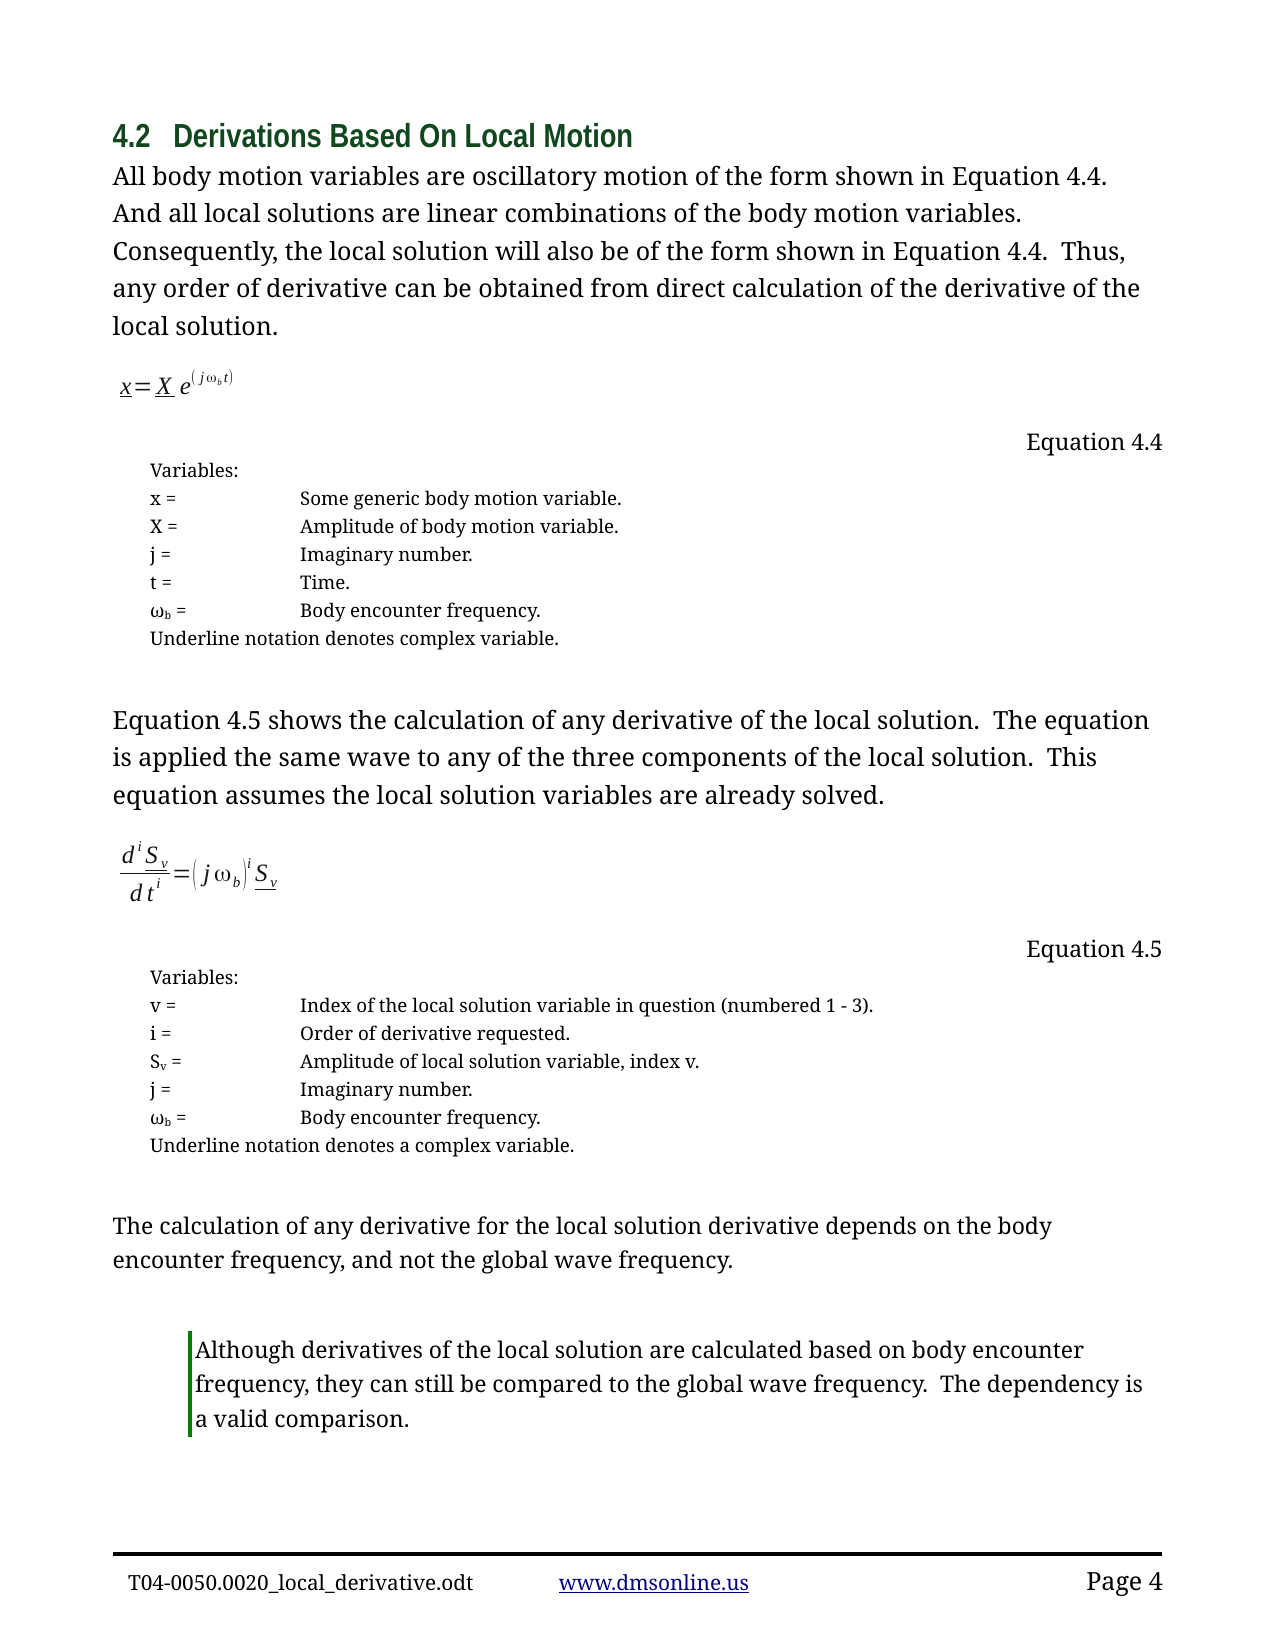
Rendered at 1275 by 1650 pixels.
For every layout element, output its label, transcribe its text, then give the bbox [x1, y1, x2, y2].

text X = Amplitude of body motion variable. [150, 513, 1162, 539]
text Underline notation denotes a complex variable. [150, 1132, 1162, 1158]
text ωb = Body encounter frequency. [150, 597, 1162, 623]
text v = Index of the local solution variable in question (numbered 1 - 3). [150, 992, 1162, 1018]
text Equation 4.5 shows the calculation of any derivative of the local solution. The equation is applied the same wave to any of the three components of the local solution. This equation assumes the local solution variables are already solved. [112, 703, 1162, 811]
text j = Imaginary number. [150, 1076, 1162, 1102]
text Although derivatives of the local solution are calculated based on body encounter frequency, they can still be compared to the global wave frequency. The dependency is a valid comparison. [192, 1331, 1162, 1437]
text The calculation of any derivative for the local solution derivative depends on the body encounter frequency, and not the global wave frequency. [112, 1210, 1162, 1275]
text Variables: [150, 457, 1162, 483]
subtitle Derivations Based on Local Motion [112, 117, 1162, 155]
text Equation 4.5 [112, 933, 1162, 964]
text Underline notation denotes complex variable. [150, 625, 1162, 651]
text i = Order of derivative requested. [150, 1020, 1162, 1046]
text Sv = Amplitude of local solution variable, index v. [150, 1048, 1162, 1074]
text All body motion variables are oscillatory motion of the form shown in Equation 4.4. And all local solutions are linear combinations of the body motion variables. Consequently, the local solution will also be of the form shown in Equation 4.4. Thus, any order of derivative can be obtained from direct calculation of the derivative of the local solution. [112, 158, 1162, 342]
text Variables: [150, 964, 1162, 990]
text t = Time. [150, 569, 1162, 595]
text x = Some generic body motion variable. [150, 485, 1162, 511]
text ωb = Body encounter frequency. [150, 1104, 1162, 1130]
text Equation 4.4 [112, 426, 1162, 457]
text j = Imaginary number. [150, 541, 1162, 567]
